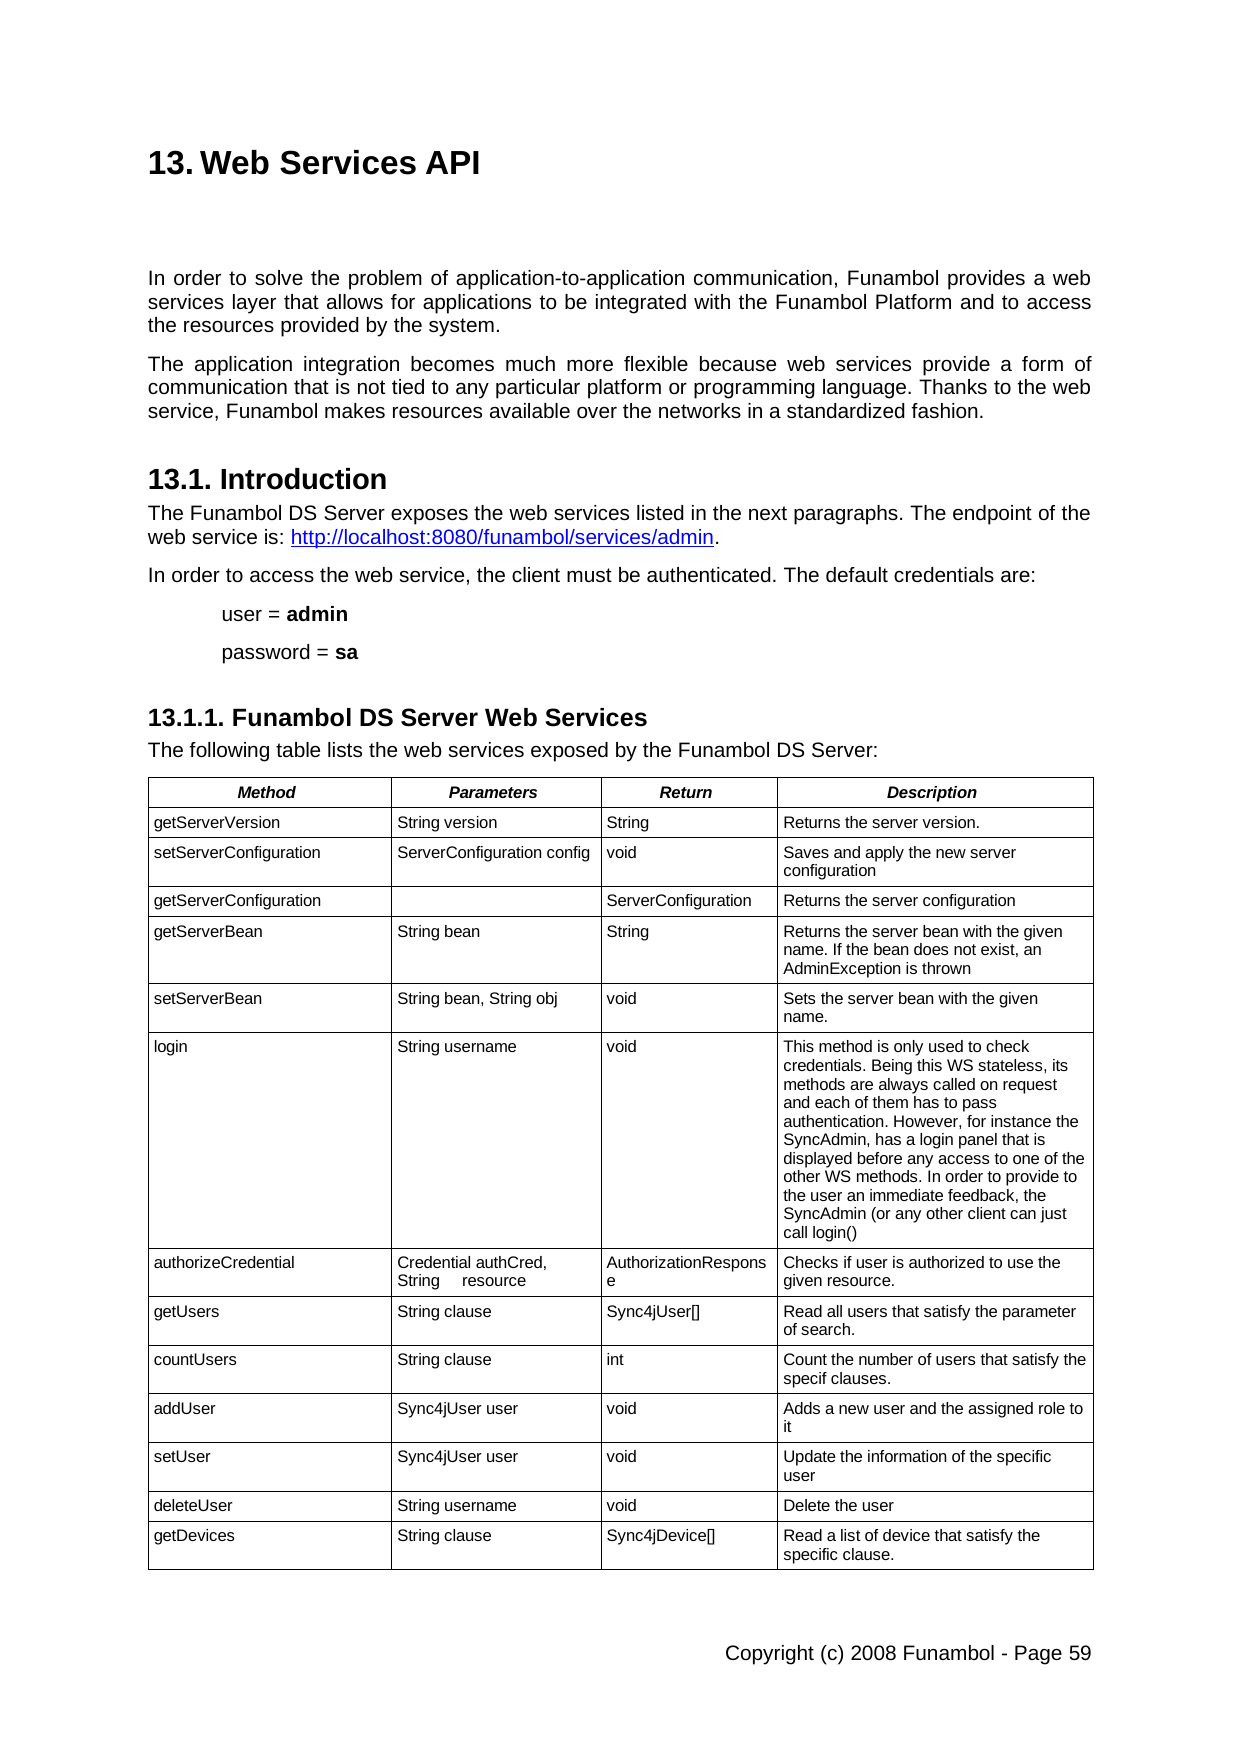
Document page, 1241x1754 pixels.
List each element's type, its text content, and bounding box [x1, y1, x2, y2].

table_cell Update the information of the specific user [778, 1443, 1093, 1491]
table_cell Saves and apply the new server configuration [778, 838, 1093, 886]
table_cell Count the number of users that satisfy the specif clauses. [778, 1346, 1093, 1393]
table_cell void [602, 1033, 777, 1248]
table_header Return [602, 778, 777, 807]
table_cell Returns the server bean with the given name. If the bean does not exist, an AdminException is thrown [778, 917, 1093, 983]
table_cell String username [392, 1033, 601, 1248]
text In order to solve the problem of application-to-application communication, Funambol provides a web services layer that allows for applications to be integrated with the Funambol Platform and to access the resources provided by the system. [148, 267, 1093, 337]
table_cell void [602, 984, 777, 1032]
table_cell Sync4jUser user [392, 1443, 601, 1491]
table_cell void [602, 1492, 777, 1521]
table_cell login [149, 1033, 391, 1248]
table_header Description [778, 778, 1093, 807]
table_cell countUsers [149, 1346, 391, 1393]
table_cell String version [392, 808, 601, 837]
table_cell setServerBean [149, 984, 391, 1032]
table_cell setUser [149, 1443, 391, 1491]
table_cell AuthorizationResponse [602, 1249, 777, 1296]
table_cell String clause [392, 1522, 601, 1569]
table_cell Credential authCred, String resource [392, 1249, 601, 1296]
subtitle Introduction [148, 463, 1093, 495]
text The following table lists the web services exposed by the Funambol DS Server: [148, 739, 1093, 762]
table_header Parameters [392, 778, 601, 807]
table_cell Sync4jUser user [392, 1394, 601, 1442]
table_cell Read a list of device that satisfy the specific clause. [778, 1522, 1093, 1569]
text password = sa [148, 641, 1093, 664]
table_cell String clause [392, 1297, 601, 1345]
text In order to access the web service, the client must be authenticated. The default credentials are: [148, 564, 1093, 587]
subtitle Web Services API [148, 144, 1093, 181]
table_cell void [602, 1394, 777, 1442]
table_cell Read all users that satisfy the parameter of search. [778, 1297, 1093, 1345]
text user = admin [148, 602, 1093, 626]
table_cell This method is only used to check credentials. Being this WS stateless, its methods are always called on request and each of them has to pass authentication. However, for instance the SyncAdmin, has a login panel that is displayed before any access to one of the other WS methods. In order to provide to the user an immediate feedback, the SyncAdmin (or any other client can just call login() [778, 1033, 1093, 1248]
table_cell void [602, 1443, 777, 1491]
table_cell Sync4jDevice[] [602, 1522, 777, 1569]
table_cell setServerConfiguration [149, 838, 391, 886]
table_cell String username [392, 1492, 601, 1521]
table_cell getServerVersion [149, 808, 391, 837]
table_cell void [602, 838, 777, 886]
table_cell String bean [392, 917, 601, 983]
table_cell Delete the user [778, 1492, 1093, 1521]
table_cell int [602, 1346, 777, 1393]
table_cell ServerConfiguration config [392, 838, 601, 886]
table_cell ServerConfiguration [602, 887, 777, 916]
table_cell getDevices [149, 1522, 391, 1569]
table_cell authorizeCredential [149, 1249, 391, 1296]
table_cell Checks if user is authorized to use the given resource. [778, 1249, 1093, 1296]
text The application integration becomes much more flexible because web services provide a form of communication that is not tied to any particular platform or programming language. Thanks to the web service, Funambol makes resources available over the networks in a standardized fashion. [148, 352, 1093, 423]
table_cell String [602, 917, 777, 983]
table_cell Returns the server version. [778, 808, 1093, 837]
table_cell Sets the server bean with the given name. [778, 984, 1093, 1032]
table_cell Sync4jUser[] [602, 1297, 777, 1345]
table_cell String clause [392, 1346, 601, 1393]
text The Funambol DS Server exposes the web services listed in the next paragraphs. The endpoint of the web service is: http://localhost:8080/funambol/services/admin. [148, 502, 1093, 549]
table_cell Adds a new user and the assigned role to it [778, 1394, 1093, 1442]
table_header Method [149, 778, 391, 807]
table_cell getServerConfiguration [149, 887, 391, 916]
table_cell String bean, String obj [392, 984, 601, 1032]
table_cell [392, 887, 601, 916]
table_cell getServerBean [149, 917, 391, 983]
table_cell getUsers [149, 1297, 391, 1345]
subtitle Funambol DS Server Web Services [148, 704, 1093, 732]
table_cell Returns the server configuration [778, 887, 1093, 916]
table_cell deleteUser [149, 1492, 391, 1521]
table_cell String [602, 808, 777, 837]
table_cell addUser [149, 1394, 391, 1442]
